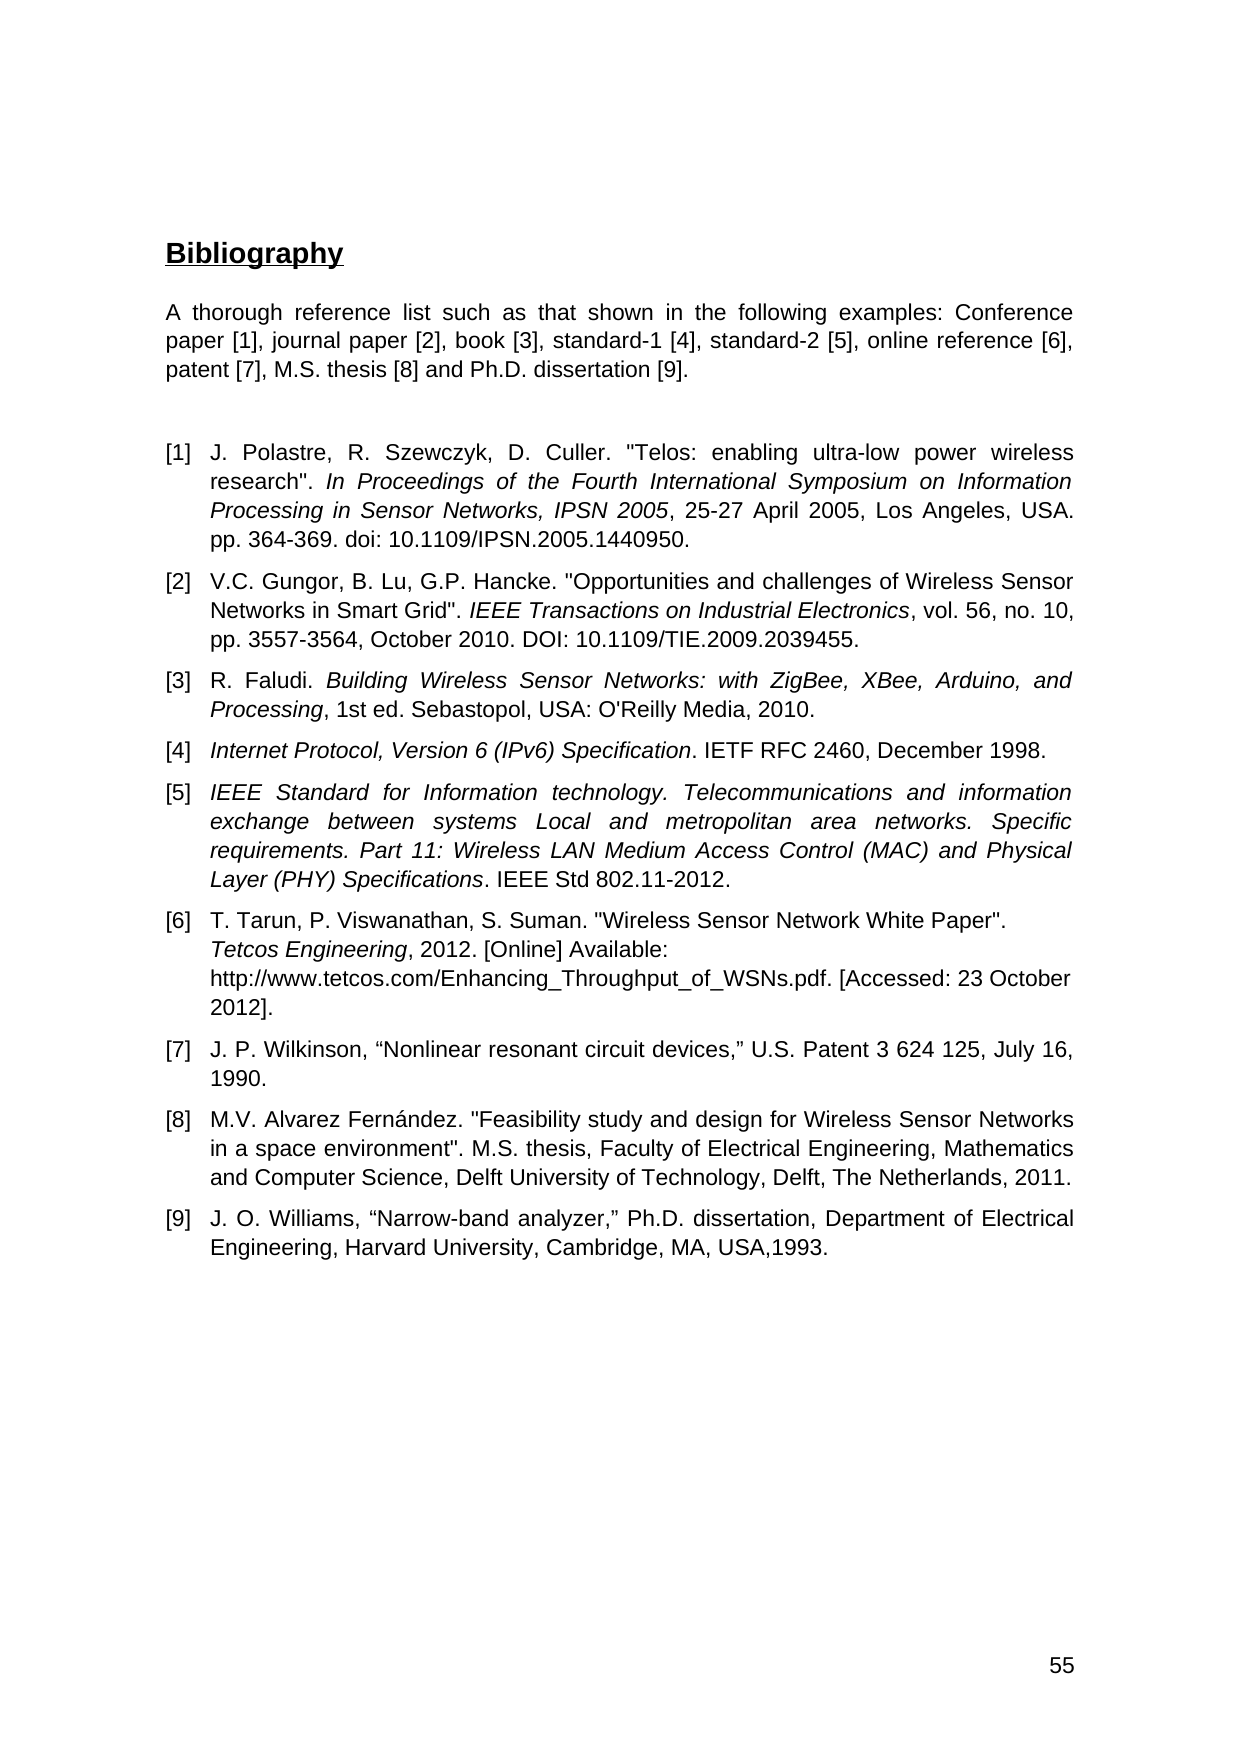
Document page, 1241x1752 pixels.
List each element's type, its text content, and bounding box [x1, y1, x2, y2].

text [2] V.C. Gungor, B. Lu, G.P. Hancke. "Opportunities and challenges of Wireless Sensor Networks in Smart Grid". IEEE Transactions on Industrial Electronics, vol. 56, no. 10, pp. 3557-3564, October 2010. DOI: 10.1109/TIE.2009.2039455. [165, 568, 1075, 652]
text [9] J. O. Williams, “Narrow-band analyzer,” Ph.D. dissertation, Department of Electrical Engineering, Harvard University, Cambridge, MA, USA,1993. [165, 1205, 1075, 1261]
text [4] Internet Protocol, Version 6 (IPv6) Specification. IETF RFC 2460, December 1998. [165, 737, 1075, 764]
title Bibliography [165, 236, 1075, 269]
text [7] J. P. Wilkinson, “Nonlinear resonant circuit devices,” U.S. Patent 3 624 125, July 16, 1990. [165, 1036, 1075, 1091]
text [1] J. Polastre, R. Szewczyk, D. Culler. "Telos: enabling ultra-low power wireless research". In Proceedings of the Fourth International Symposium on Information Processing in Sensor Networks, IPSN 2005, 25-27 April 2005, Los Angeles, USA. pp. 364-369. doi: 10.1109/IPSN.2005.1440950. [165, 439, 1075, 553]
text [5] IEEE Standard for Information technology. Telecommunications and information exchange between systems Local and metropolitan area networks. Specific requirements. Part 11: Wireless LAN Medium Access Control (MAC) and Physical Layer (PHY) Specifications. IEEE Std 802.11-2012. [165, 779, 1075, 892]
text [8] M.V. Alvarez Fernández. "Feasibility study and design for Wireless Sensor Networks in a space environment". M.S. thesis, Faculty of Electrical Engineering, Mathematics and Computer Science, Delft University of Technology, Delft, The Netherlands, 2011. [165, 1106, 1075, 1190]
text A thorough reference list such as that shown in the following examples: Conference paper [1], journal paper [2], book [3], standard-1 [4], standard-2 [5], online reference [6], patent [7], M.S. thesis [8] and Ph.D. dissertation [9]. [165, 298, 1075, 383]
text [6] T. Tarun, P. Viswanathan, S. Suman. "Wireless Sensor Network White Paper". Tetcos Engineering, 2012. [Online] Available: http://www.tetcos.com/Enhancing_Throughput_of_WSNs.pdf. [Accessed: 23 October 2012]. [165, 907, 1075, 1021]
text [3] R. Faludi. Building Wireless Sensor Networks: with ZigBee, XBee, Arduino, and Processing, 1st ed. Sebastopol, USA: O'Reilly Media, 2010. [165, 667, 1075, 722]
